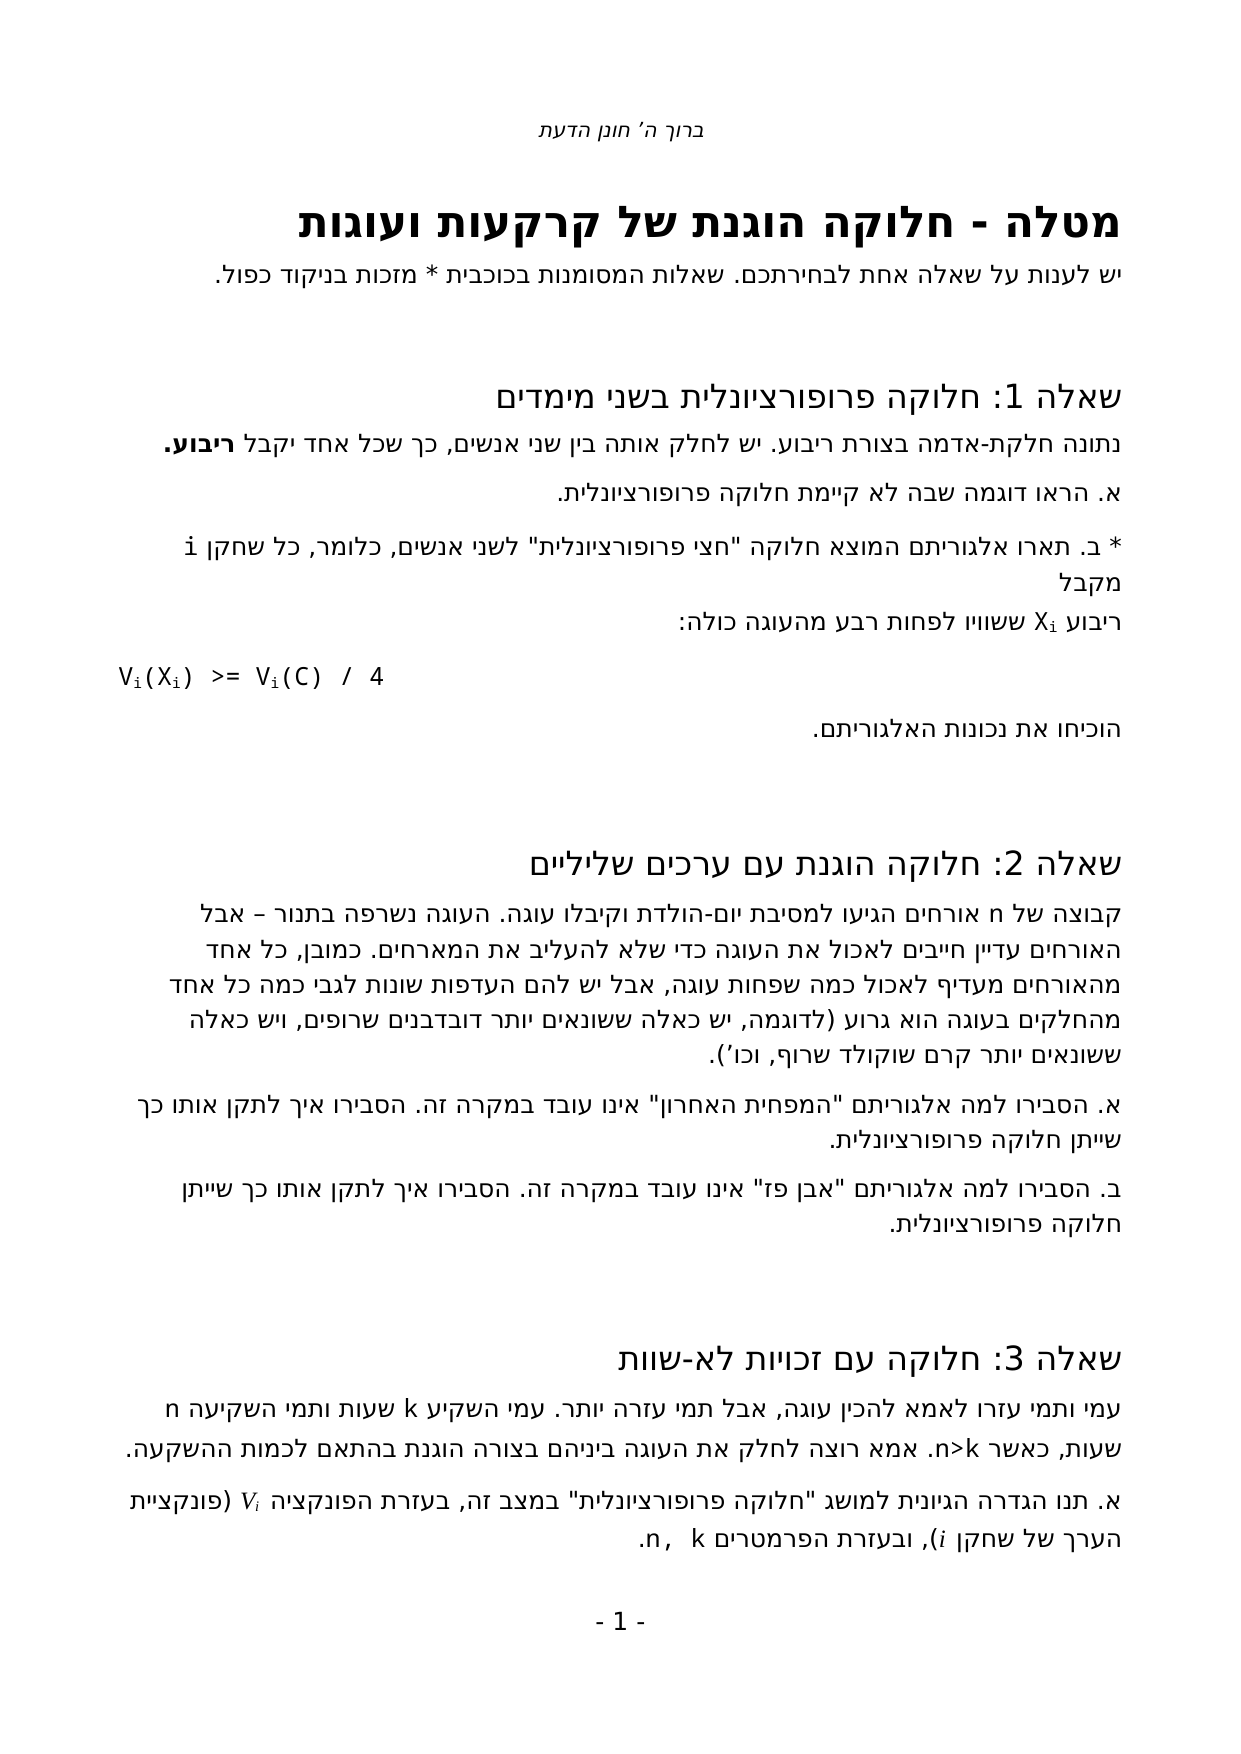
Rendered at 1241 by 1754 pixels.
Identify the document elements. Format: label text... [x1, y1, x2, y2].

subtitle שאלה 1: חלוקה פרופורציונלית בשני מימדים [118, 378, 1122, 417]
text א. הראו דוגמה שבה לא קיימת חלוקה פרופורציונלית. [118, 479, 1122, 508]
text נתונה חלקת-אדמה בצורת ריבוע. יש לחלק אותה בין שני אנשים, כך שכל אחד יקבל ריבוע. [118, 429, 1122, 458]
text הוכיחו את נכונות האלגוריתם. [118, 714, 1122, 743]
text ב. הסבירו למה אלגוריתם "אבן פז" אינו עובד במקרה זה. הסבירו איך לתקן אותו כך שייתן חלוקה פרופורציונלית. [118, 1174, 1122, 1238]
text עמי ותמי עזרו לאמא להכין עוגה, אבל תמי עזרה יותר. עמי השקיע k שעות ותמי השקיעה n שעות, כאשר n>k. אמא רוצה לחלק את העוגה ביניהם בצורה הוגנת בהתאם לכמות ההשקעה. [118, 1391, 1122, 1465]
subtitle שאלה 2: חלוקה הוגנת עם ערכים שליליים [118, 844, 1122, 883]
text * ב. תארו אלגוריתם המוצא חלוקה "חצי פרופורציונלית" לשני אנשים, כלומר, כל שחקן i מקבל ריבוע Xi ששוויו לפחות רבע מהעוגה כולה: [118, 528, 1122, 637]
subtitle מטלה - חלוקה הוגנת של קרקעות ועוגות [118, 197, 1122, 248]
text א. הסבירו למה אלגוריתם "המפחית האחרון" אינו עובד במקרה זה. הסבירו איך לתקן אותו כך שייתן חלוקה פרופורציונלית. [118, 1090, 1122, 1154]
subtitle שאלה 3: חלוקה עם זכויות לא-שוות [118, 1339, 1122, 1378]
text יש לענות על שאלה אחת לבחירתכם. שאלות המסומנות בכוכבית * מזכות בניקוד כפול. [118, 260, 1122, 289]
text קבוצה של n אורחים הגיעו למסיבת יום-הולדת וקיבלו עוגה. העוגה נשרפה בתנור – אבל האורחים עדיין חייבים לאכול את העוגה כדי שלא להעליב את המארחים. כמובן, כל אחד מהאורחים מעדיף לאכול כמה שפחות עוגה, אבל יש להם העדפות שונות לגבי כמה כל אחד מהחלקים בעוגה הוא גרוע (לדוגמה, יש כאלה ששונאים יותר דובדבנים שרופים, ויש כאלה ששונאים יותר קרם שוקולד שרוף, וכו’). [118, 895, 1122, 1069]
text Vi(Xi) >= Vi(C) / 4 [118, 658, 1122, 693]
text א. תנו הגדרה הגיונית למושג "חלוקה פרופורציונלית" במצב זה, בעזרת הפונקציה Vi (פונקציית הערך של שחקן i), ובעזרת הפרמטרים n, k. [118, 1486, 1122, 1555]
